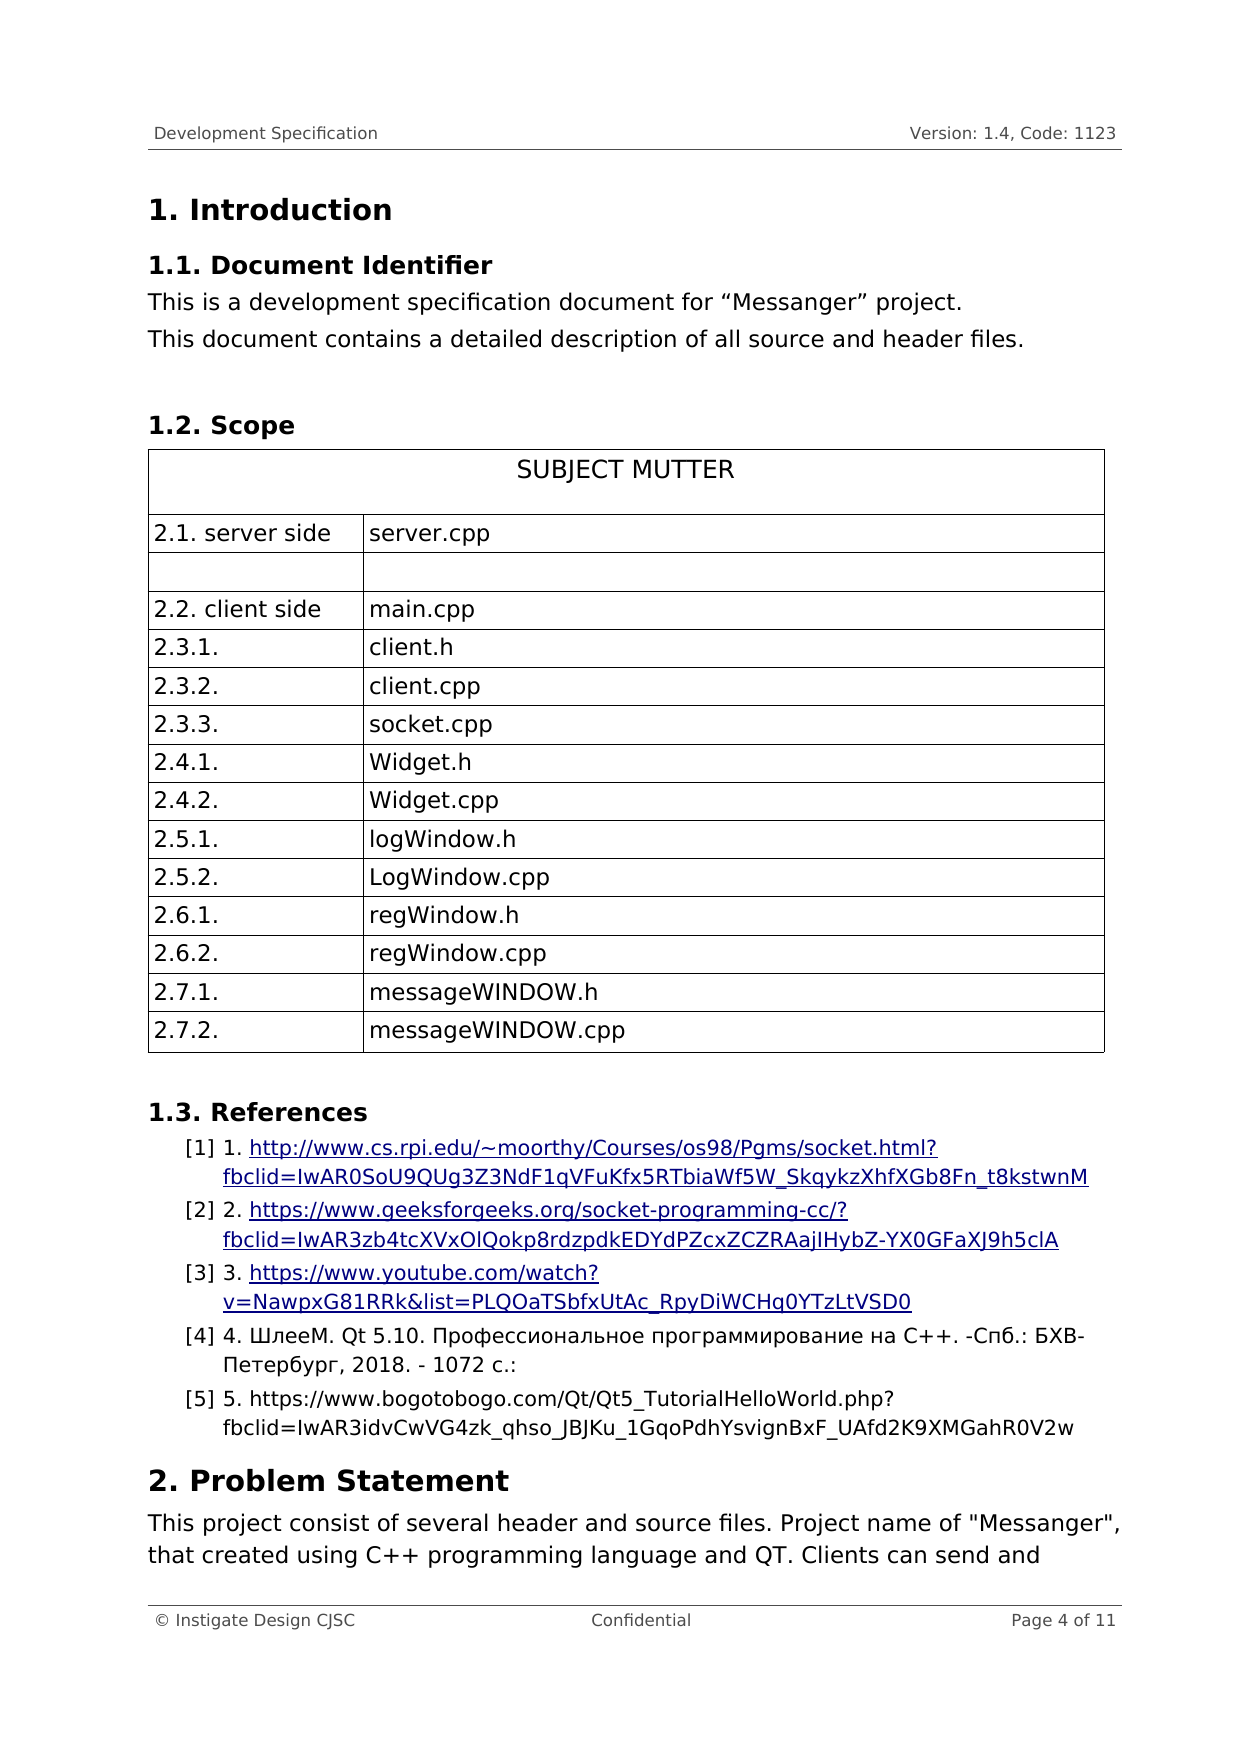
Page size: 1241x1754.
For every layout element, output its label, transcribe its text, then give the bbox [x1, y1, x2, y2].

table_cell [364, 553, 1104, 591]
table_cell 2.6.1. [149, 897, 363, 934]
table_cell 2.7.1. [149, 974, 363, 1011]
table_cell [149, 553, 363, 591]
table_cell client.h [364, 630, 1104, 667]
table_cell regWindow.cpp [364, 936, 1104, 973]
table_cell 2.1. server side [149, 515, 363, 552]
list 1. http://www.cs.rpi.edu/~moorthy/Courses/os98/Pgms/socket.html?fbclid=IwAR0SoU9QUg3Z3NdF1qVFuKfx5RTbiaWf5W_SkqykzXhfXGb8Fn_t8kstwnM [185, 1136, 1122, 1189]
table_cell 2.7.2. [149, 1012, 363, 1052]
list 4. ШлееМ. Qt 5.10. Профессиональное программирование на С++. -Спб.: БХВ-Петербург, 2018. - 1072 c.: [185, 1324, 1122, 1377]
table_cell logWindow.h [364, 821, 1104, 858]
list 2. https://www.geeksforgeeks.org/socket-programming-cc/?fbclid=IwAR3zb4tcXVxOlQokp8rdzpdkEDYdPZcxZCZRAajIHybZ-YX0GFaXJ9h5clA [185, 1198, 1122, 1252]
table_cell socket.cpp [364, 706, 1104, 743]
table_cell 2.2. client side [149, 592, 363, 629]
subtitle References [148, 1098, 1122, 1127]
table_cell 2.5.1. [149, 821, 363, 858]
subtitle Scope [148, 411, 1122, 440]
table_cell client.cpp [364, 668, 1104, 705]
table_cell messageWINDOW.cpp [364, 1012, 1104, 1052]
subtitle Problem Statement [148, 1464, 1122, 1498]
subtitle Document Identifier [148, 251, 1122, 280]
table_cell 2.4.2. [149, 783, 363, 820]
text This document contains a detailed description of all source and header files. [148, 326, 1122, 353]
table_cell 2.3.1. [149, 630, 363, 667]
table_header SUBJECT MUTTER [149, 450, 1104, 514]
table_cell server.cpp [364, 515, 1104, 552]
table_cell messageWINDOW.h [364, 974, 1104, 1011]
table_cell regWindow.h [364, 897, 1104, 934]
table_cell 2.3.2. [149, 668, 363, 705]
subtitle Introduction [148, 194, 1122, 228]
list 3. https://www.youtube.com/watch?v=NawpxG81RRk&list=PLQOaTSbfxUtAc_RpyDiWCHq0YTzLtVSD0 [185, 1261, 1122, 1315]
table_cell 2.5.2. [149, 859, 363, 896]
text This project consist of several header and source files. Project name of "Messanger", that created using C++ programming language and QT. Clients can send and [148, 1510, 1122, 1569]
text This is a development specification document for “Messanger” project. [148, 289, 1122, 316]
list 5. https://www.bogotobogo.com/Qt/Qt5_TutorialHelloWorld.php?fbclid=IwAR3idvCwVG4zk_qhso_JBJKu_1GqoPdhYsvignBxF_UAfd2K9XMGahR0V2w [185, 1387, 1122, 1440]
table_cell 2.6.2. [149, 936, 363, 973]
table_cell 2.3.3. [149, 706, 363, 743]
table_cell Widget.h [364, 745, 1104, 782]
table_cell 2.4.1. [149, 745, 363, 782]
table_cell Widget.cpp [364, 783, 1104, 820]
table_cell LogWindow.cpp [364, 859, 1104, 896]
table_cell main.cpp [364, 592, 1104, 629]
